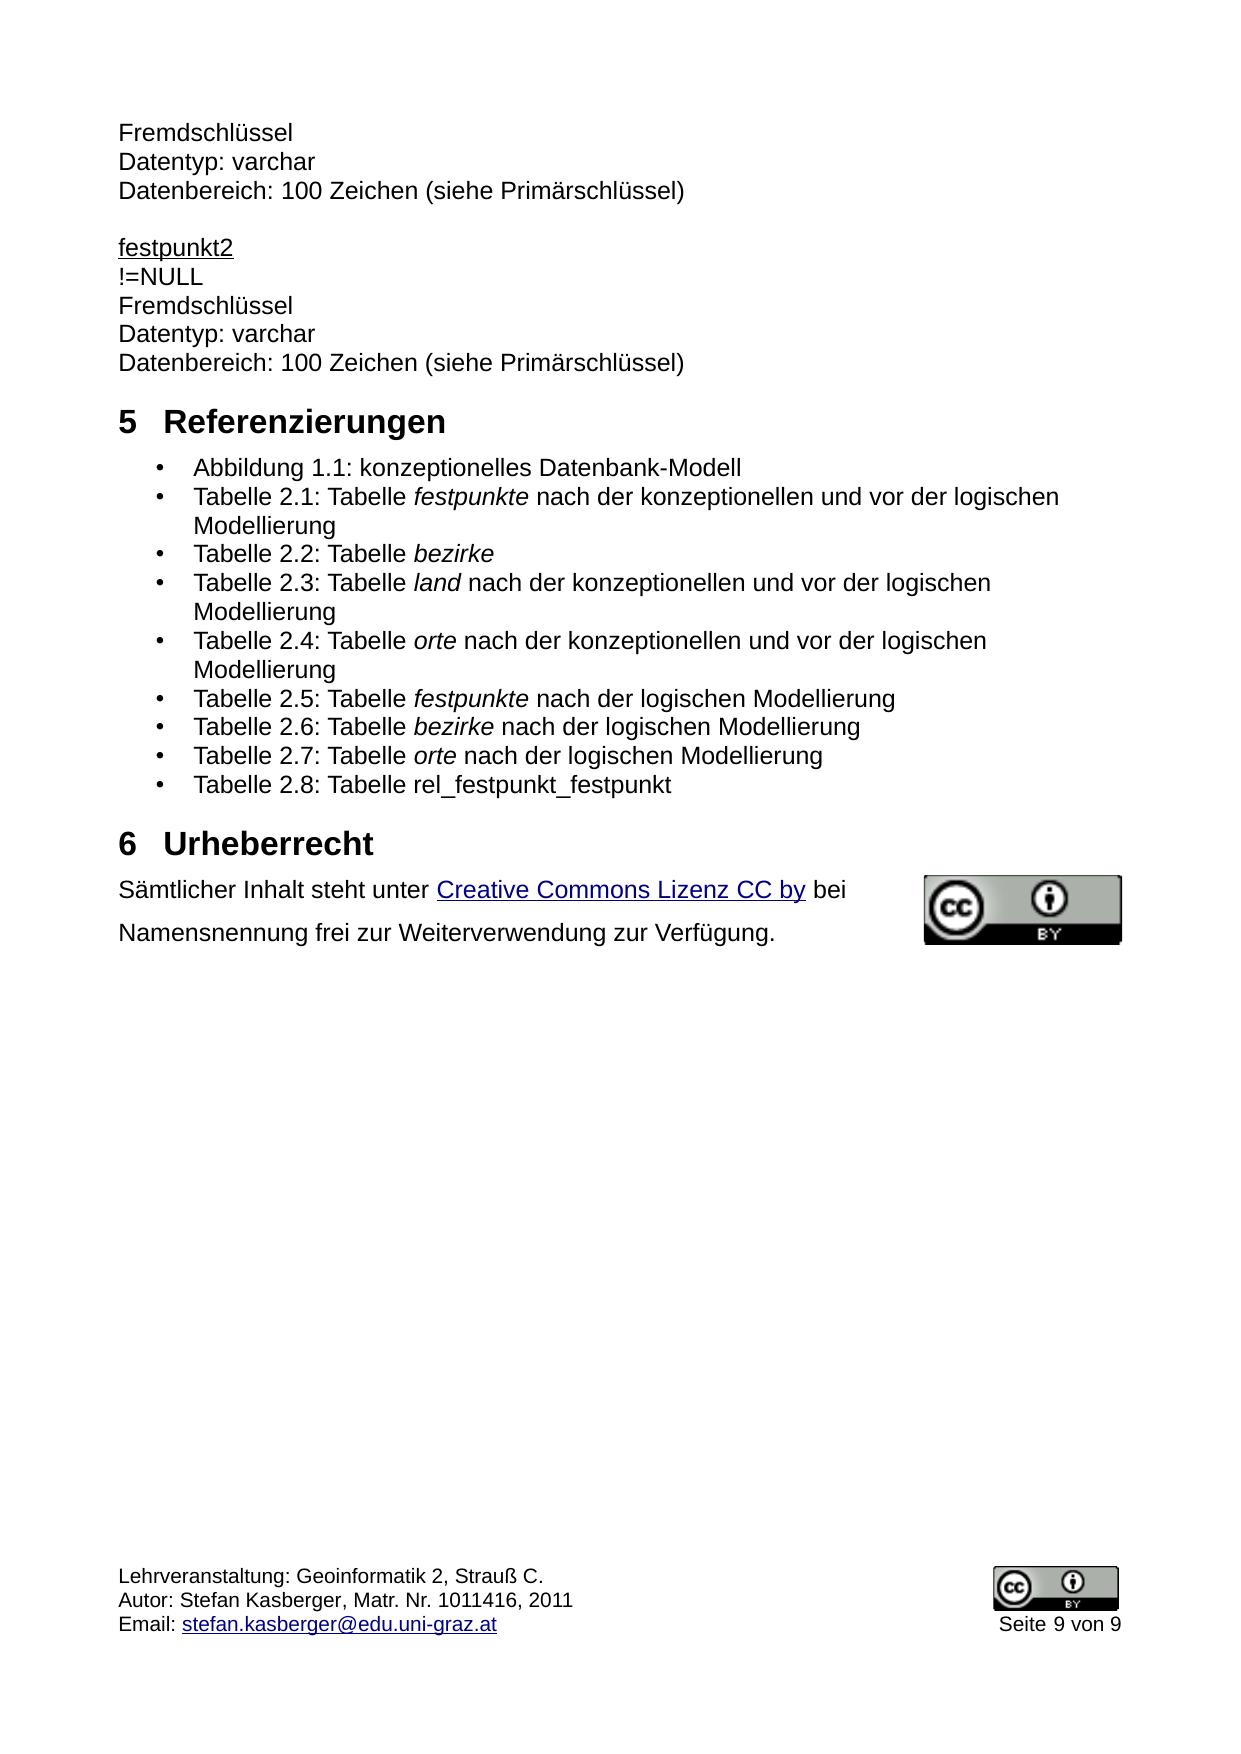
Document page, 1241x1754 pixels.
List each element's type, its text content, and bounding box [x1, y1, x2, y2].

text Datentyp: varchar [118, 147, 1122, 176]
text Datenbereich: 100 Zeichen (siehe Primärschlüssel) [118, 348, 1122, 377]
picture [923, 875, 1123, 945]
text Datenbereich: 100 Zeichen (siehe Primärschlüssel) [118, 176, 1122, 204]
list Abbildung 1.1: konzeptionelles Datenbank-Modell [156, 453, 1122, 482]
text Sämtlicher Inhalt steht unter Creative Commons Lizenz CC by bei Namensnennung frei zur Weiterverwendung zur Verfügung. [118, 875, 1122, 947]
picture [993, 1566, 1119, 1611]
subtitle Referenzierungen [118, 402, 1122, 441]
text Fremdschlüssel [118, 118, 1122, 147]
list Tabelle 2.6: Tabelle bezirke nach der logischen Modellierung [156, 712, 1122, 741]
list Tabelle 2.2: Tabelle bezirke [156, 539, 1122, 568]
list Tabelle 2.1: Tabelle festpunkte nach der konzeptionellen und vor der logischen Modellierung [156, 482, 1122, 539]
text Fremdschlüssel [118, 291, 1122, 319]
text !=NULL [118, 262, 1122, 291]
subtitle Urheberrecht [118, 824, 1122, 863]
list Tabelle 2.7: Tabelle orte nach der logischen Modellierung [156, 741, 1122, 770]
list Tabelle 2.8: Tabelle rel_festpunkt_festpunkt [156, 770, 1122, 799]
list Tabelle 2.3: Tabelle land nach der konzeptionellen und vor der logischen Modellierung [156, 568, 1122, 626]
list Tabelle 2.4: Tabelle orte nach der konzeptionellen und vor der logischen Modellierung [156, 626, 1122, 683]
text festpunkt2 [118, 233, 1122, 262]
text Datentyp: varchar [118, 319, 1122, 348]
list Tabelle 2.5: Tabelle festpunkte nach der logischen Modellierung [156, 683, 1122, 712]
